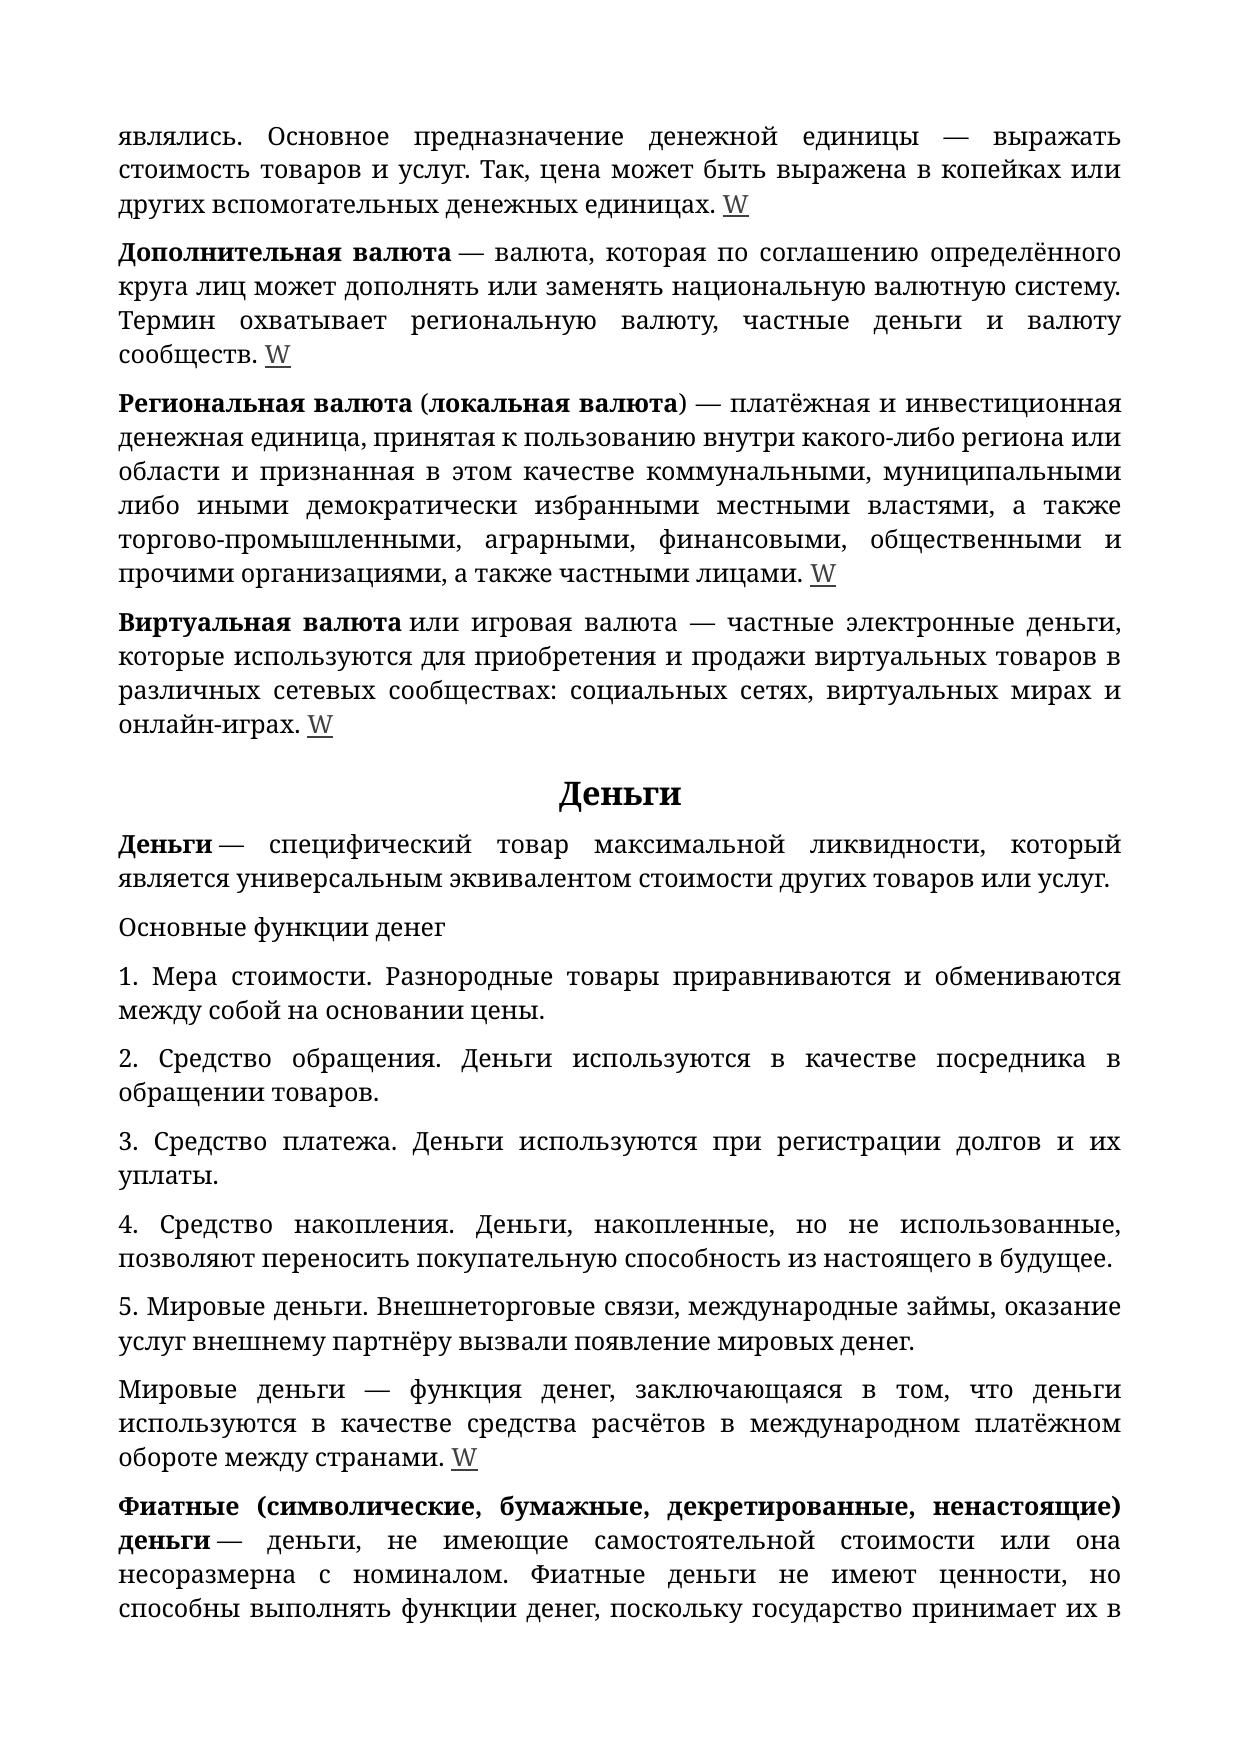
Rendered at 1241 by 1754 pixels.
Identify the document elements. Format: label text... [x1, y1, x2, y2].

text 4. Средство накопления. Деньги, накопленные, но не использованные, позволяют переносить покупательную способность из настоящего в будущее. [118, 1206, 1122, 1274]
text Основные функции денег [118, 909, 1122, 944]
subtitle Деньги [118, 770, 1122, 814]
text Мировые деньги — функция денег, заключающаяся в том, что деньги используются в качестве средства расчётов в международном платёжном обороте между странами. W [118, 1372, 1122, 1474]
text являлись. Основное предназначение денежной единицы — выражать стоимость товаров и услуг. Так, цена может быть выражена в копейках или других вспомогательных денежных единицах. W [118, 118, 1122, 220]
text Региональная валюта (локальная валюта) — платёжная и инвестиционная денежная единица, принятая к пользованию внутри какого-либо региона или области и признанная в этом качестве коммунальными, муниципальными либо иными демократически избранными местными властями, а также торгово-промышленными, аграрными, финансовыми, общественными и прочими организациями, а также частными лицами. W [118, 386, 1122, 590]
text 5. Мировые деньги. Внешнеторговые связи, международные займы, оказание услуг внешнему партнёру вызвали появление мировых денег. [118, 1289, 1122, 1357]
text 1. Мера стоимости. Разнородные товары приравниваются и обмениваются между собой на основании цены. [118, 958, 1122, 1026]
text Дополнительная валюта — валюта, которая по соглашению определённого круга лиц может дополнять или заменять национальную валютную систему. Термин охватывает региональную валюту, частные деньги и валюту сообществ. W [118, 235, 1122, 371]
text Виртуальная валюта или игровая валюта — частные электронные деньги, которые используются для приобретения и продажи виртуальных товаров в различных сетевых сообществах: социальных сетях, виртуальных мирах и онлайн-играх. W [118, 605, 1122, 741]
text Фиатные (символические, бумажные, декретированные, ненастоящие) деньги — деньги, не имеющие самостоятельной стоимости или она несоразмерна с номиналом. Фиатные деньги не имеют ценности, но способны выполнять функции денег, поскольку государство принимает их в [118, 1488, 1122, 1625]
text 3. Средство платежа. Деньги используются при регистрации долгов и их уплаты. [118, 1124, 1122, 1192]
text Деньги — специфический товар максимальной ликвидности, который является универсальным эквивалентом стоимости других товаров или услуг. [118, 827, 1122, 895]
text 2. Средство обращения. Деньги используются в качестве посредника в обращении товаров. [118, 1041, 1122, 1109]
